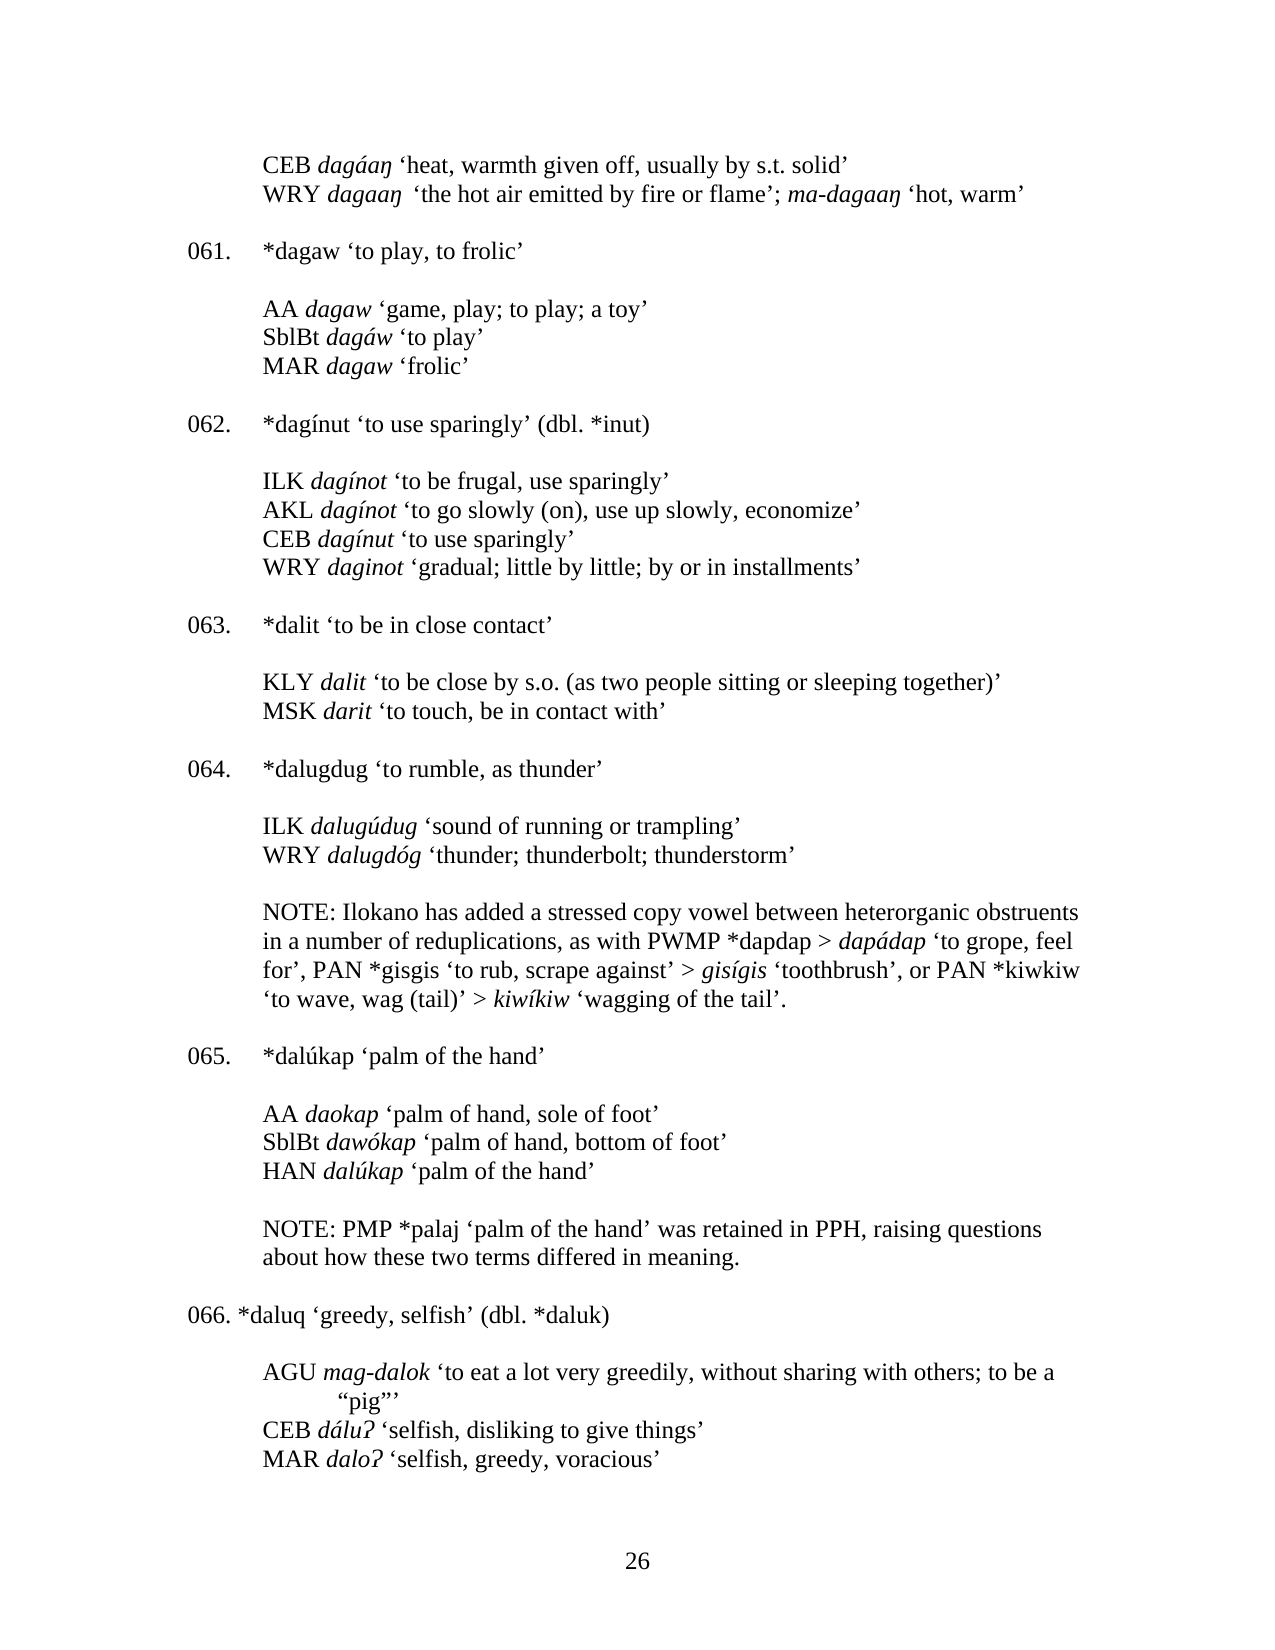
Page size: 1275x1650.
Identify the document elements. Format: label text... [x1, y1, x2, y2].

text ILK dalugúdug ‘sound of running or trampling’ [187, 811, 1087, 840]
text NOTE: Ilokano has added a stressed copy vowel between heterorganic obstruents in a number of reduplications, as with PWMP *dapdap > dapádap ‘to grope, feel for’, PAN *gisgis ‘to rub, scrape against’ > gisígis ‘toothbrush’, or PAN *kiwkiw ‘to wave, wag (tail)’ > kiwíkiw ‘wagging of the tail’. [262, 897, 1087, 1012]
text SblBt dawókap ‘palm of hand, bottom of foot’ [187, 1127, 1087, 1156]
text CEB dáluɁ ‘selfish, disliking to give things’ [187, 1415, 1087, 1444]
text AGU mag-dalok ‘to eat a lot very greedily, without sharing with others; to be a [187, 1357, 1087, 1386]
text AA daokap ‘palm of hand, sole of foot’ [187, 1099, 1087, 1127]
text WRY daginot ‘gradual; little by little; by or in installments’ [187, 552, 1087, 581]
text AKL dagínot ‘to go slowly (on), use up slowly, economize’ [187, 495, 1087, 524]
text CEB dagínut ‘to use sparingly’ [187, 524, 1087, 552]
text MAR dagaw ‘frolic’ [187, 351, 1087, 380]
text WRY dalugdóg ‘thunder; thunderbolt; thunderstorm’ [187, 840, 1087, 869]
text CEB dagáaŋ ‘heat, warmth given off, usually by s.t. solid’ [187, 150, 1087, 179]
text 066. *daluq ‘greedy, selfish’ (dbl. *daluk) [187, 1300, 1087, 1329]
text “pig”’ [262, 1386, 1087, 1415]
text 062. *dagínut ‘to use sparingly’ (dbl. *inut) [187, 409, 1087, 437]
text AA dagaw ‘game, play; to play; a toy’ [187, 294, 1087, 322]
text about how these two terms differed in meaning. [187, 1242, 1087, 1271]
text 064. *dalugdug ‘to rumble, as thunder’ [187, 754, 1087, 782]
text ILK dagínot ‘to be frugal, use sparingly’ [187, 466, 1087, 495]
text NOTE: PMP *palaj ‘palm of the hand’ was retained in PPH, raising questions [187, 1214, 1087, 1242]
text MSK darit ‘to touch, be in contact with’ [187, 696, 1087, 725]
text 061. *dagaw ‘to play, to frolic’ [187, 236, 1087, 265]
text 063. *dalit ‘to be in close contact’ [187, 610, 1087, 639]
text KLY dalit ‘to be close by s.o. (as two people sitting or sleeping together)’ [187, 667, 1087, 696]
text MAR daloɁ ‘selfish, greedy, voracious’ [187, 1444, 1087, 1472]
text HAN dalúkap ‘palm of the hand’ [187, 1156, 1087, 1185]
text SblBt dagáw ‘to play’ [187, 322, 1087, 351]
text 065. *dalúkap ‘palm of the hand’ [187, 1041, 1087, 1070]
text WRY dagaaŋ ‘the hot air emitted by fire or flame’; ma-dagaaŋ ‘hot, warm’ [187, 179, 1087, 207]
